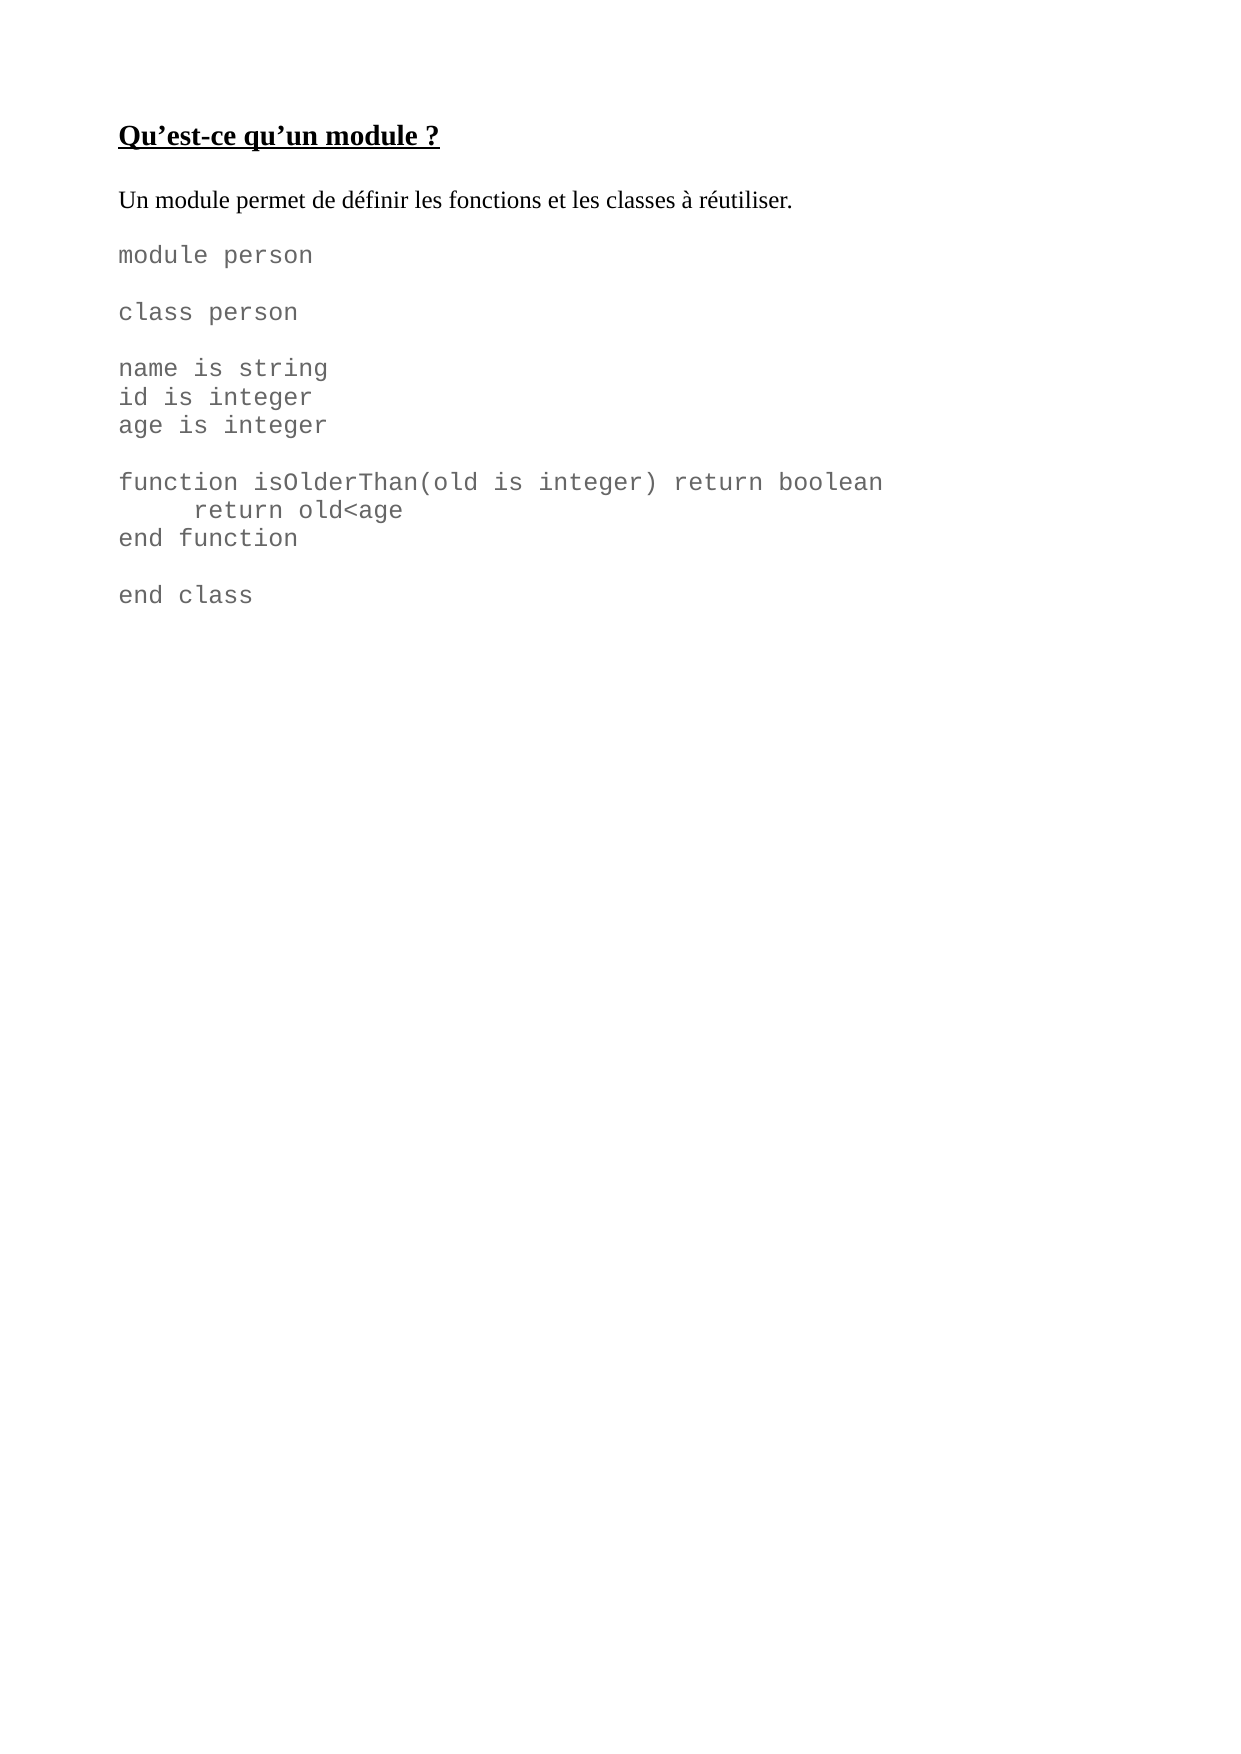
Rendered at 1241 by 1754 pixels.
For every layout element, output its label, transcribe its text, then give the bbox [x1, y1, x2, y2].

text end function [118, 526, 1122, 554]
text id is integer [118, 384, 1122, 413]
text return old<age [118, 498, 1122, 526]
text Qu’est-ce qu’un module ? [118, 118, 1122, 152]
text module person [118, 243, 1122, 271]
text Un module permet de définir les fonctions et les classes à réutiliser. [118, 185, 1122, 214]
text age is integer [118, 413, 1122, 441]
text class person [118, 299, 1122, 328]
text end class [118, 583, 1122, 611]
text name is string [118, 356, 1122, 384]
text function isOlderThan(old is integer) return boolean [118, 469, 1122, 498]
